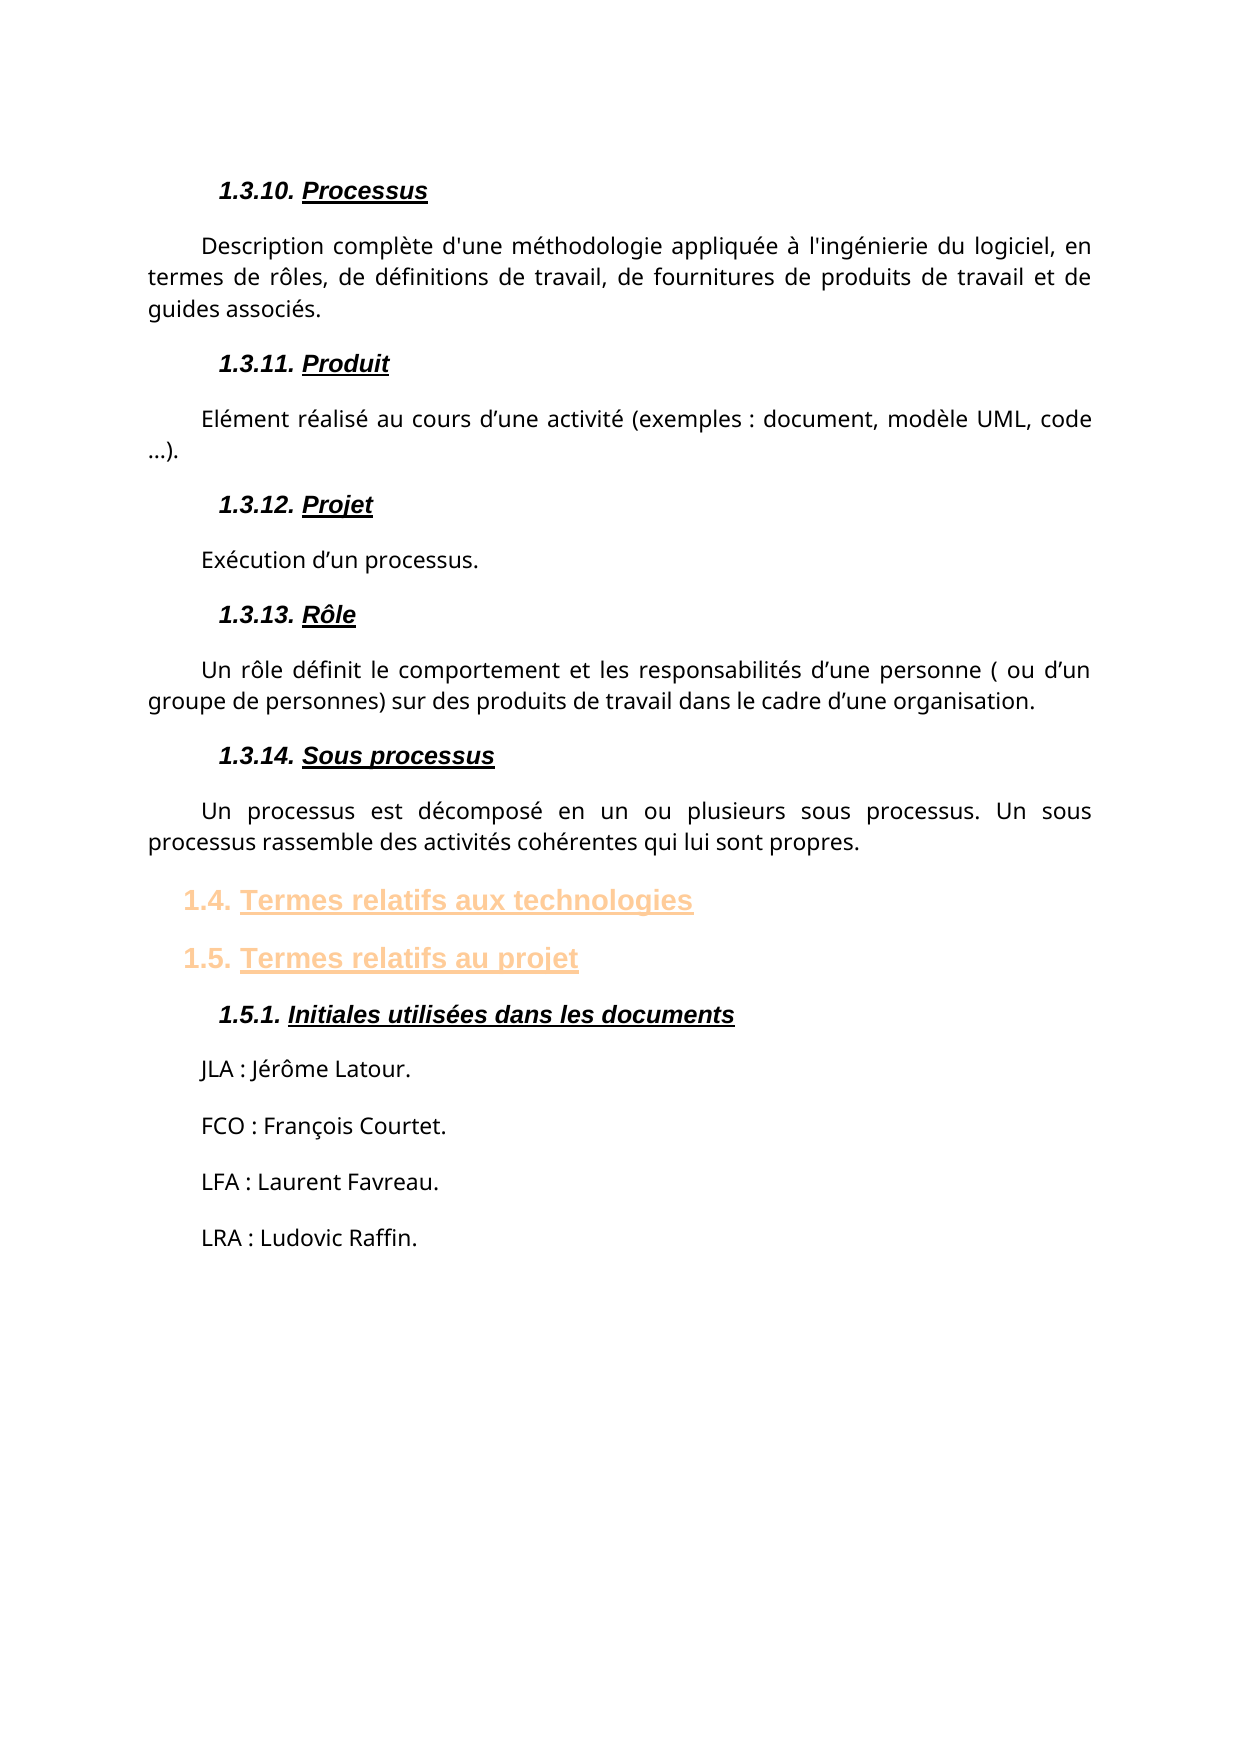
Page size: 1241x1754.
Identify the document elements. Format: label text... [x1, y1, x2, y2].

text JLA : Jérôme Latour. [148, 1053, 1092, 1085]
subtitle Termes relatifs aux technologies [183, 883, 1092, 916]
text LRA : Ludovic Raffin. [148, 1222, 1092, 1253]
text Elément réalisé au cours d’une activité (exemples : document, modèle UML, code …). [148, 403, 1092, 465]
subtitle Projet [218, 490, 1092, 519]
subtitle Sous processus [218, 741, 1092, 770]
subtitle Processus [218, 176, 1092, 205]
text LFA : Laurent Favreau. [148, 1166, 1092, 1197]
subtitle Termes relatifs au projet [183, 941, 1092, 975]
text Un rôle définit le comportement et les responsabilités d’une personne ( ou d’un groupe de personnes) sur des produits de travail dans le cadre d’une organisation. [148, 654, 1092, 716]
subtitle Produit [218, 349, 1092, 378]
subtitle Initiales utilisées dans les documents [218, 1000, 1092, 1028]
text Un processus est décomposé en un ou plusieurs sous processus. Un sous processus rassemble des activités cohérentes qui lui sont propres. [148, 795, 1092, 858]
text FCO : François Courtet. [148, 1110, 1092, 1141]
subtitle Rôle [218, 600, 1092, 629]
text Description complète d'une méthodologie appliquée à l'ingénierie du logiciel, en termes de rôles, de définitions de travail, de fournitures de produits de travail et de guides associés. [148, 230, 1092, 324]
text Exécution d’un processus. [148, 544, 1092, 575]
